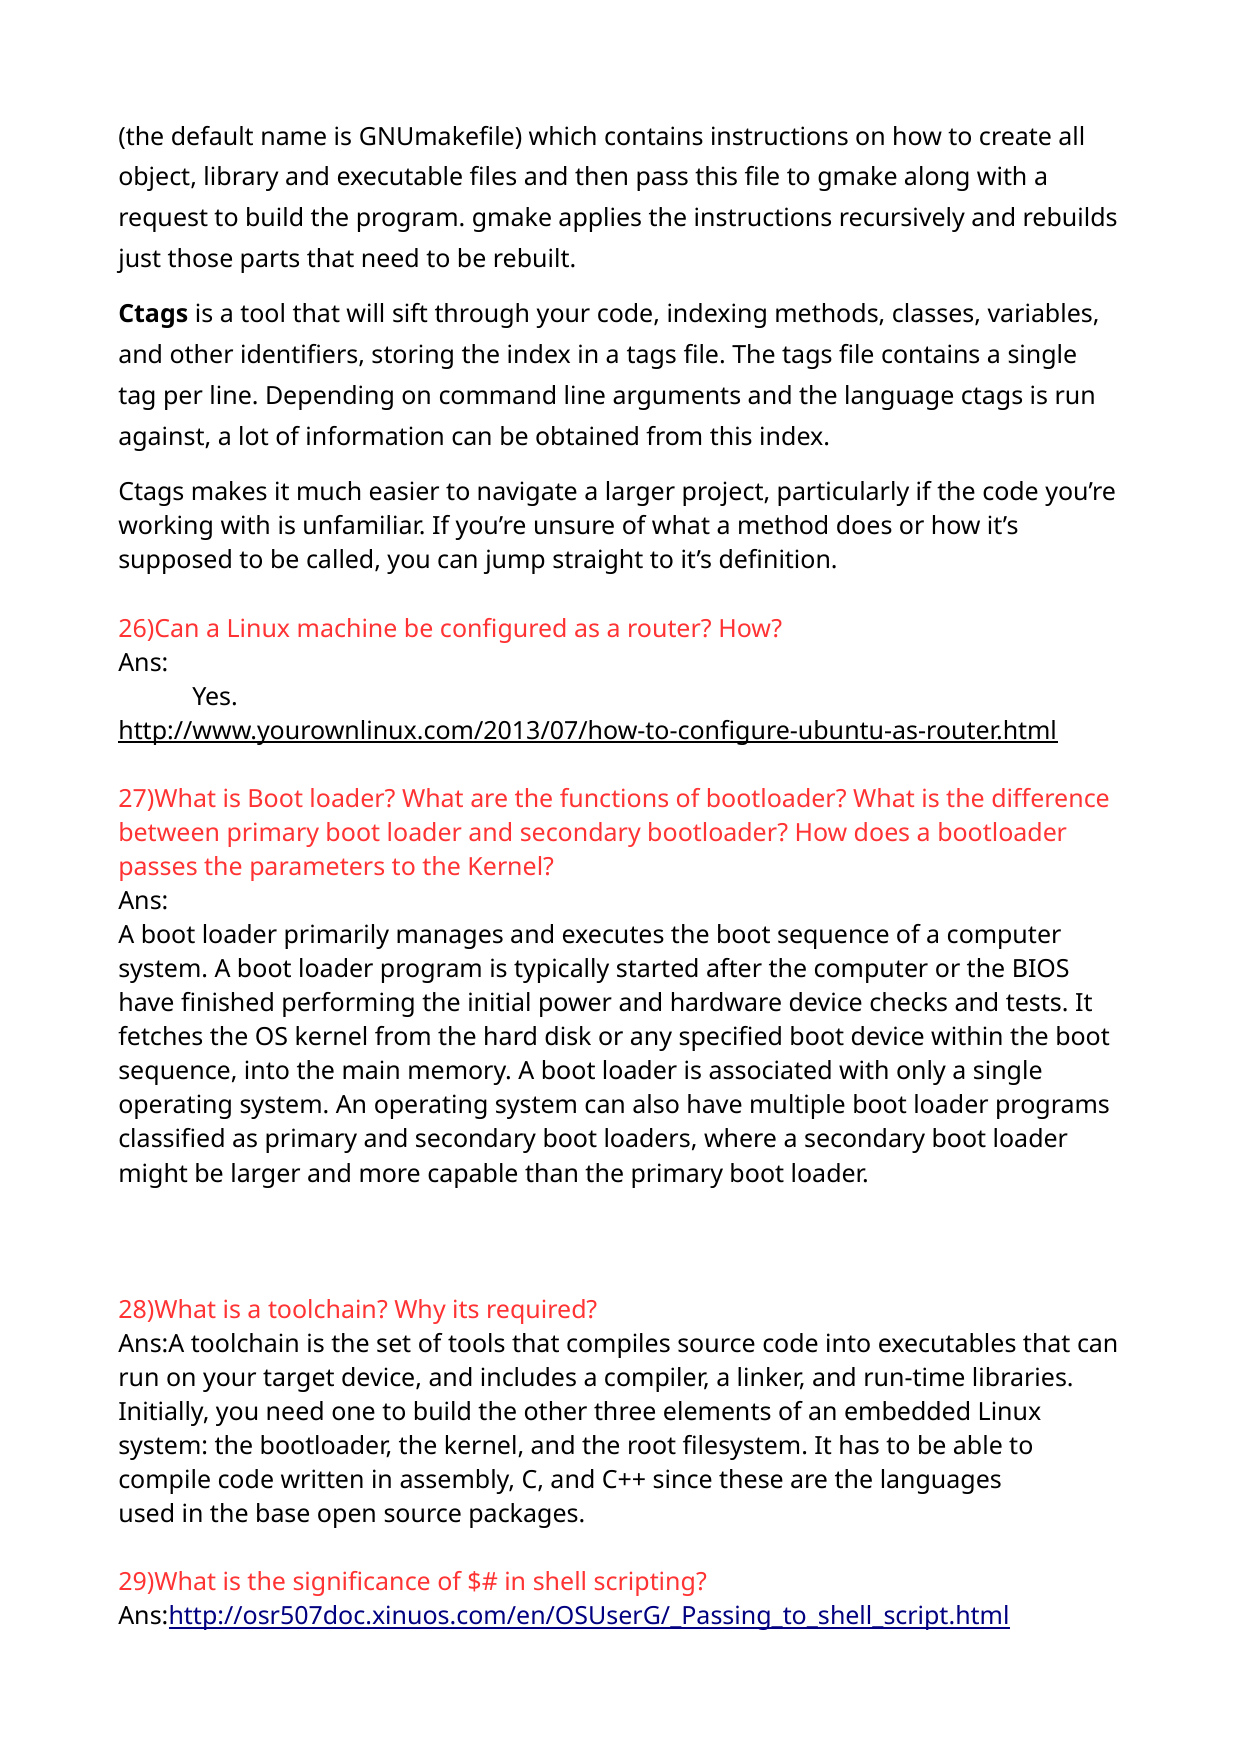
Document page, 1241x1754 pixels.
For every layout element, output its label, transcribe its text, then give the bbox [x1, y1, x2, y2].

text 28)What is a toolchain? Why its required? [118, 1291, 1122, 1326]
text 29)What is the significance of $# in shell scripting? [118, 1564, 1122, 1598]
text Ans: [118, 883, 1122, 917]
text 27)What is Boot loader? What are the functions of bootloader? What is the difference between primary boot loader and secondary bootloader? How does a bootloader passes the parameters to the Kernel? [118, 781, 1122, 883]
text used in the base open source packages. [118, 1496, 1122, 1530]
text run on your target device, and includes a compiler, a linker, and run-time libraries. [118, 1359, 1122, 1394]
text 26)Can a Linux machine be configured as a router? How? [118, 610, 1122, 644]
text Initially, you need one to build the other three elements of an embedded Linux [118, 1394, 1122, 1428]
text Ctags makes it much easier to navigate a larger project, particularly if the code you’re working with is unfamiliar. If you’re unsure of what a method does or how it’s supposed to be called, you can jump straight to it’s definition. [118, 474, 1122, 576]
text Ans: [118, 644, 1122, 678]
text (the default name is GNUmakefile) which contains instructions on how to create all object, library and executable files and then pass this file to gmake along with a request to build the program. gmake applies the instructions recursively and rebuilds just those parts that need to be rebuilt. [118, 118, 1122, 275]
text A boot loader primarily manages and executes the boot sequence of a computer system. A boot loader program is typically started after the computer or the BIOS have finished performing the initial power and hardware device checks and tests. It fetches the OS kernel from the hard disk or any specified boot device within the boot sequence, into the main memory. A boot loader is associated with only a single operating system. An operating system can also have multiple boot loader programs classified as primary and secondary boot loaders, where a secondary boot loader might be larger and more capable than the primary boot loader. [118, 917, 1122, 1189]
text http://www.yourownlinux.com/2013/07/how-to-configure-ubuntu-as-router.html [118, 712, 1122, 746]
text Yes. [118, 678, 1122, 712]
text Ans:http://osr507doc.xinuos.com/en/OSUserG/_Passing_to_shell_script.html [118, 1598, 1122, 1632]
text system: the bootloader, the kernel, and the root filesystem. It has to be able to [118, 1428, 1122, 1462]
text Ans:A toolchain is the set of tools that compiles source code into executables that can [118, 1326, 1122, 1359]
text Ctags is a tool that will sift through your code, indexing methods, classes, variables, and other identifiers, storing the index in a tags file. The tags file contains a single tag per line. Depending on command line arguments and the language ctags is run against, a lot of information can be obtained from this index. [118, 296, 1122, 453]
text compile code written in assembly, C, and C++ since these are the languages [118, 1462, 1122, 1496]
